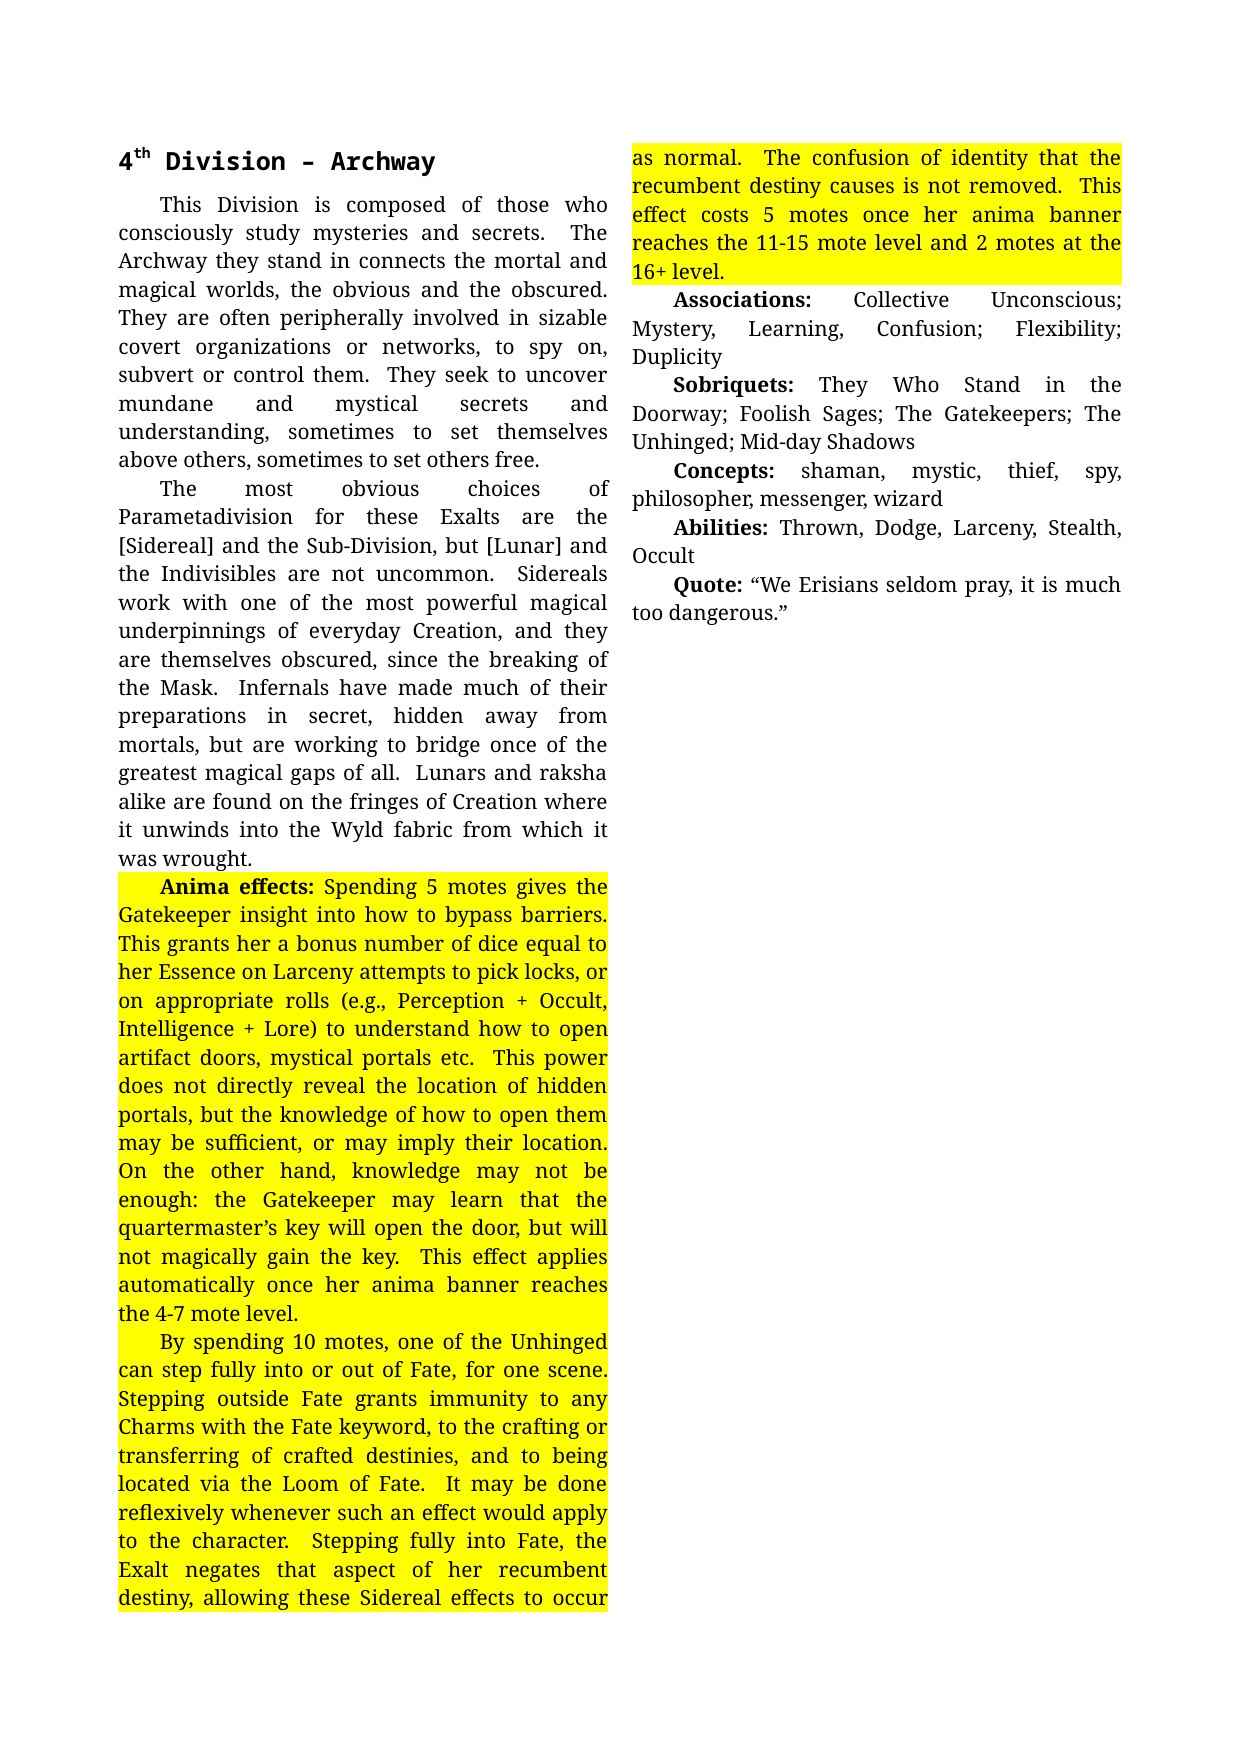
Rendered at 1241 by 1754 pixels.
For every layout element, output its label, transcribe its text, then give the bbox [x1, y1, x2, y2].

text Abilities: Thrown, Dodge, Larceny, Stealth, Occult [632, 513, 1122, 570]
text as normal. The confusion of identity that the recumbent destiny causes is not removed. This effect costs 5 motes once her anima banner reaches the 11-15 mote level and 2 motes at the 16+ level. [632, 143, 1122, 285]
text Concepts: shaman, mystic, thief, spy, philosopher, messenger, wizard [632, 456, 1122, 513]
text Sobriquets: They Who Stand in the Doorway; Foolish Sages; The Gatekeepers; The Unhinged; Mid-day Shadows [632, 371, 1122, 456]
text This Division is composed of those who consciously study mysteries and secrets. The Archway they stand in connects the mortal and magical worlds, the obvious and the obscured. They are often peripherally involved in sizable covert organizations or networks, to spy on, subvert or control them. They seek to uncover mundane and mystical secrets and understanding, sometimes to set themselves above others, sometimes to set others free. [118, 190, 608, 474]
text Associations: Collective Unconscious; Mystery, Learning, Confusion; Flexibility; Duplicity [632, 285, 1122, 371]
text By spending 10 motes, one of the Unhinged can step fully into or out of Fate, for one scene. Stepping outside Fate grants immunity to any Charms with the Fate keyword, to the crafting or transferring of crafted destinies, and to being located via the Loom of Fate. It may be done reflexively whenever such an effect would apply to the character. Stepping fully into Fate, the Exalt negates that aspect of her recumbent destiny, allowing these Sidereal effects to occur [118, 1327, 608, 1612]
text Quote: “We Erisians seldom pray, it is much too dangerous.” [632, 570, 1122, 627]
text The most obvious choices of Parametadivision for these Exalts are the [Sidereal] and the Sub-Division, but [Lunar] and the Indivisibles are not uncommon. Sidereals work with one of the most powerful magical underpinnings of everyday Creation, and they are themselves obscured, since the breaking of the Mask. Infernals have made much of their preparations in secret, hidden away from mortals, but are working to bridge once of the greatest magical gaps of all. Lunars and raksha alike are found on the fringes of Creation where it unwinds into the Wyld fabric from which it was wrought. [118, 474, 608, 872]
text Anima effects: Spending 5 motes gives the Gatekeeper insight into how to bypass barriers. This grants her a bonus number of dice equal to her Essence on Larceny attempts to pick locks, or on appropriate rolls (e.g., Perception + Occult, Intelligence + Lore) to understand how to open artifact doors, mystical portals etc. This power does not directly reveal the location of hidden portals, but the knowledge of how to open them may be sufficient, or may imply their location. On the other hand, knowledge may not be enough: the Gatekeeper may learn that the quartermaster’s key will open the door, but will not magically gain the key. This effect applies automatically once her anima banner reaches the 4-7 mote level. [118, 872, 608, 1327]
subtitle 4th Division – Archway [118, 143, 608, 177]
